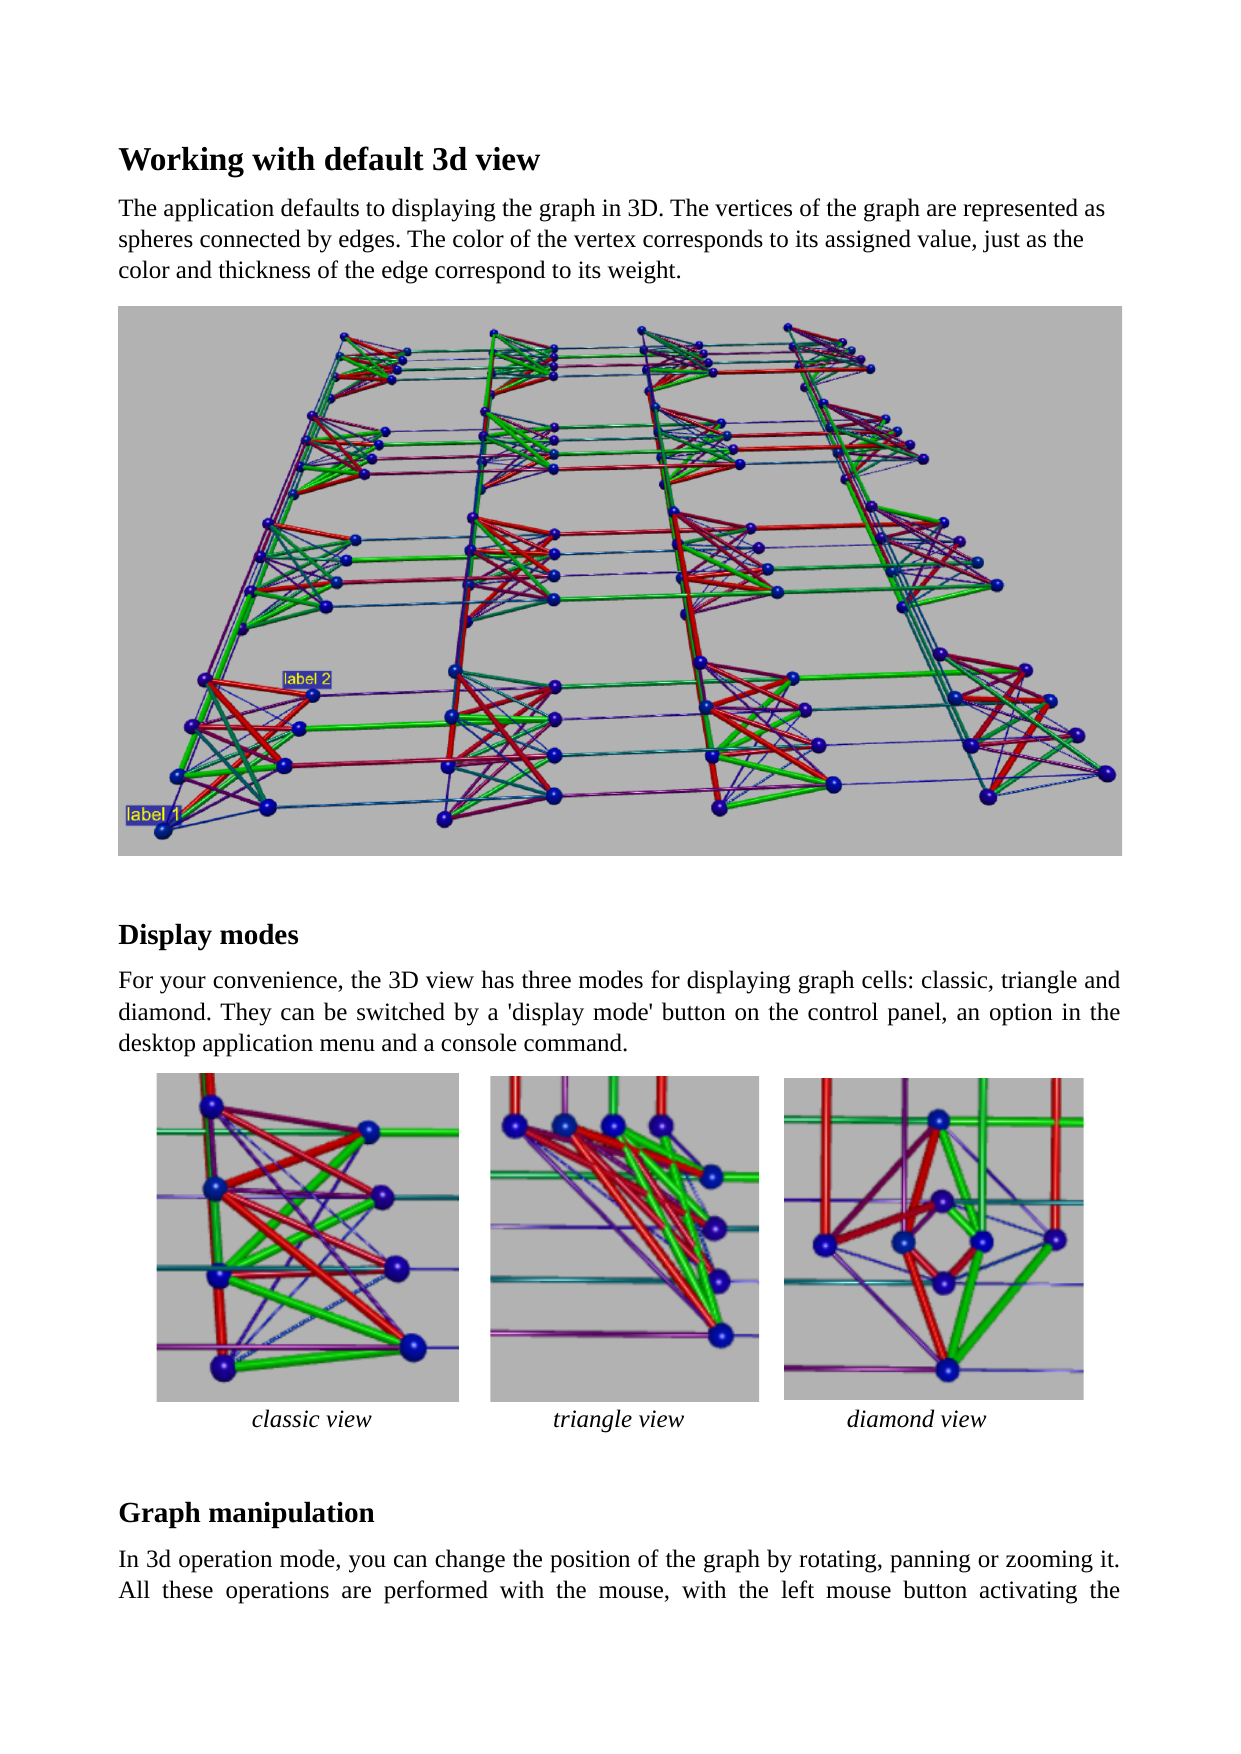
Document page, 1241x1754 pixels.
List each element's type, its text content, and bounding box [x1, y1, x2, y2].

subtitle Graph manipulation [118, 1496, 1122, 1529]
subtitle Display modes [118, 917, 1122, 951]
picture [156, 1073, 459, 1402]
text In 3d operation mode, you can change the position of the graph by rotating, panning or zooming it. All these operations are performed with the mouse, with the left mouse button activating the [118, 1544, 1122, 1604]
subtitle Working with default 3d view [118, 139, 1122, 177]
picture [784, 1078, 1084, 1400]
text classic view triangle view diamond view [118, 1073, 1122, 1433]
picture [490, 1076, 760, 1402]
text For your convenience, the 3D view has three modes for displaying graph cells: classic, triangle and diamond. They can be switched by a 'display mode' button on the control panel, an option in the desktop application menu and a console command. [118, 966, 1122, 1056]
picture [118, 306, 1123, 856]
text The application defaults to displaying the graph in 3D. The vertices of the graph are represented as spheres connected by edges. The color of the vertex corresponds to its assigned value, just as the color and thickness of the edge correspond to its weight. [118, 193, 1122, 284]
